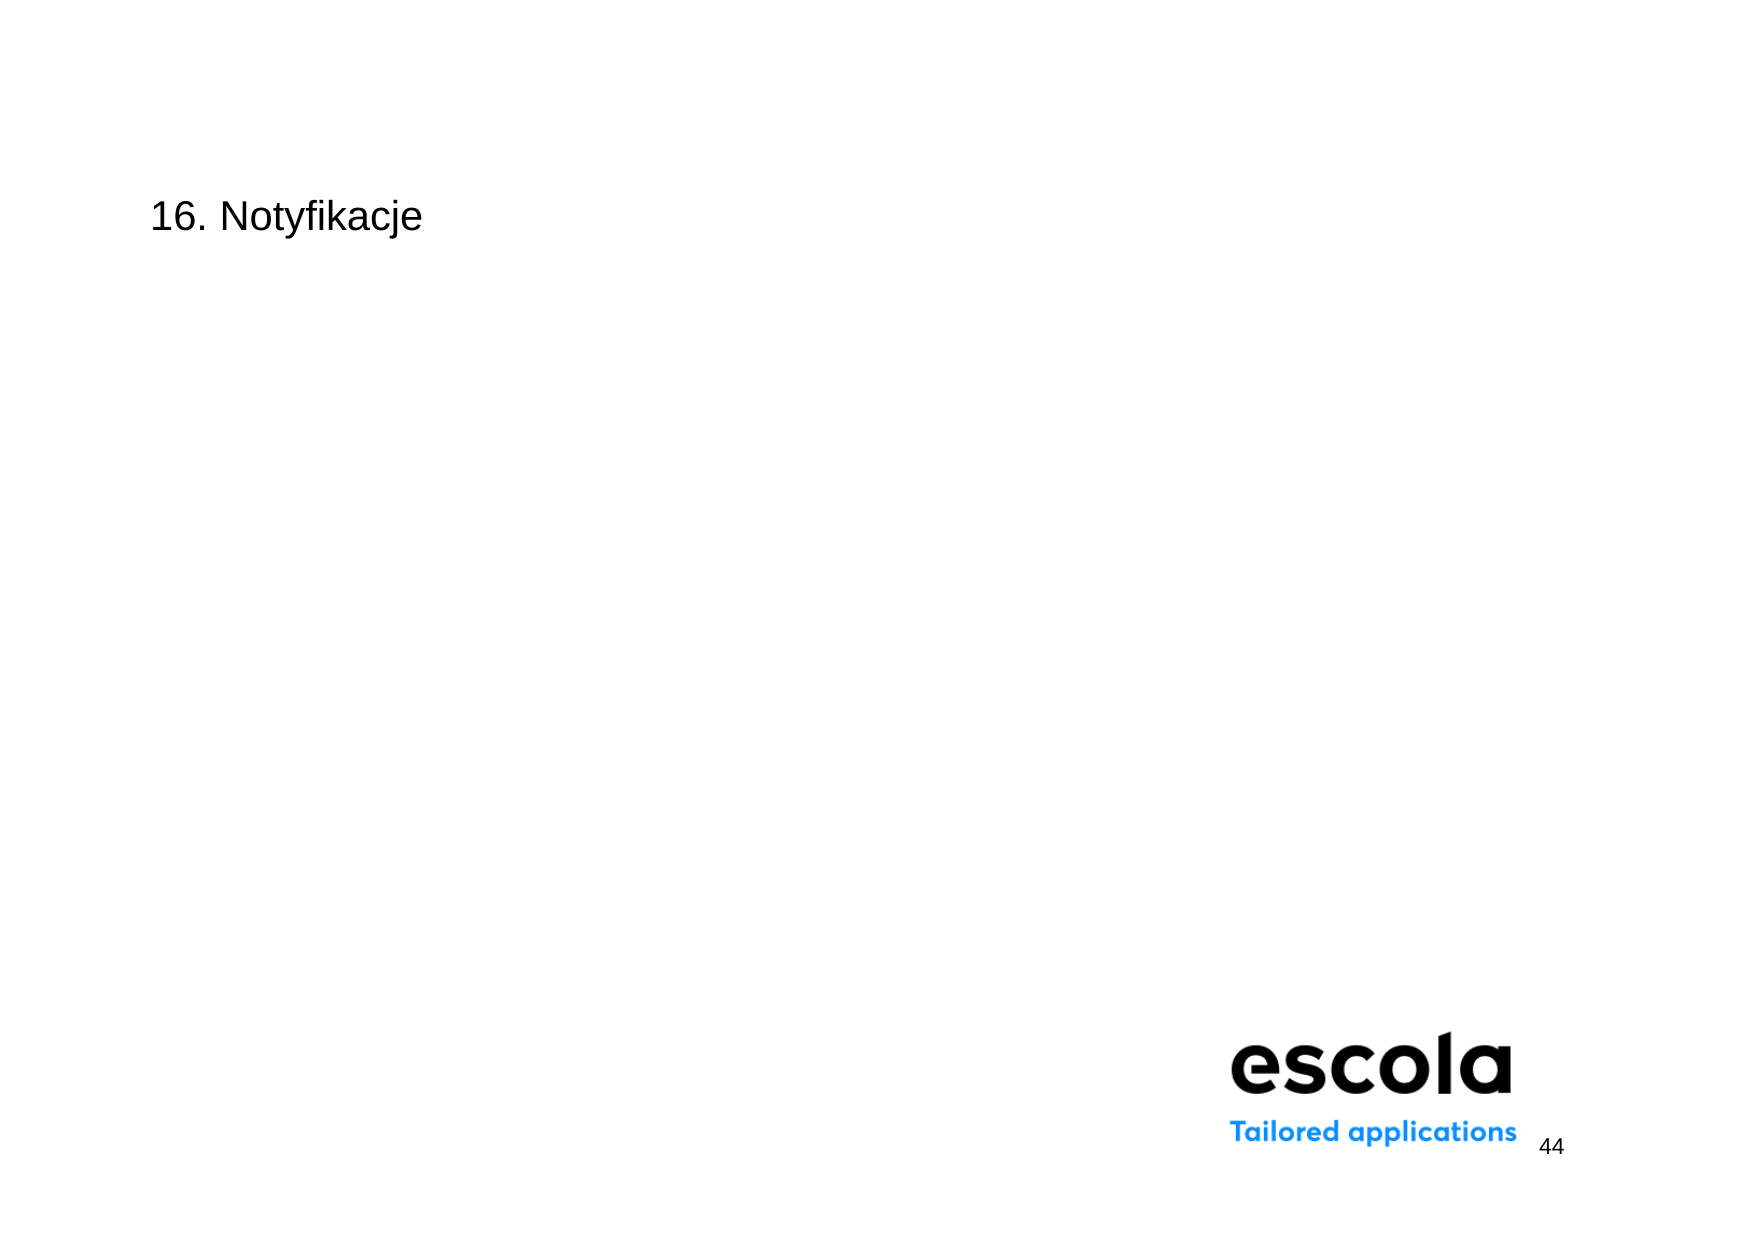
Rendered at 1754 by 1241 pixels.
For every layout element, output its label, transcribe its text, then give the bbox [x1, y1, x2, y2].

subtitle 16. Notyfikacje [150, 192, 1609, 239]
picture [1208, 1019, 1531, 1157]
